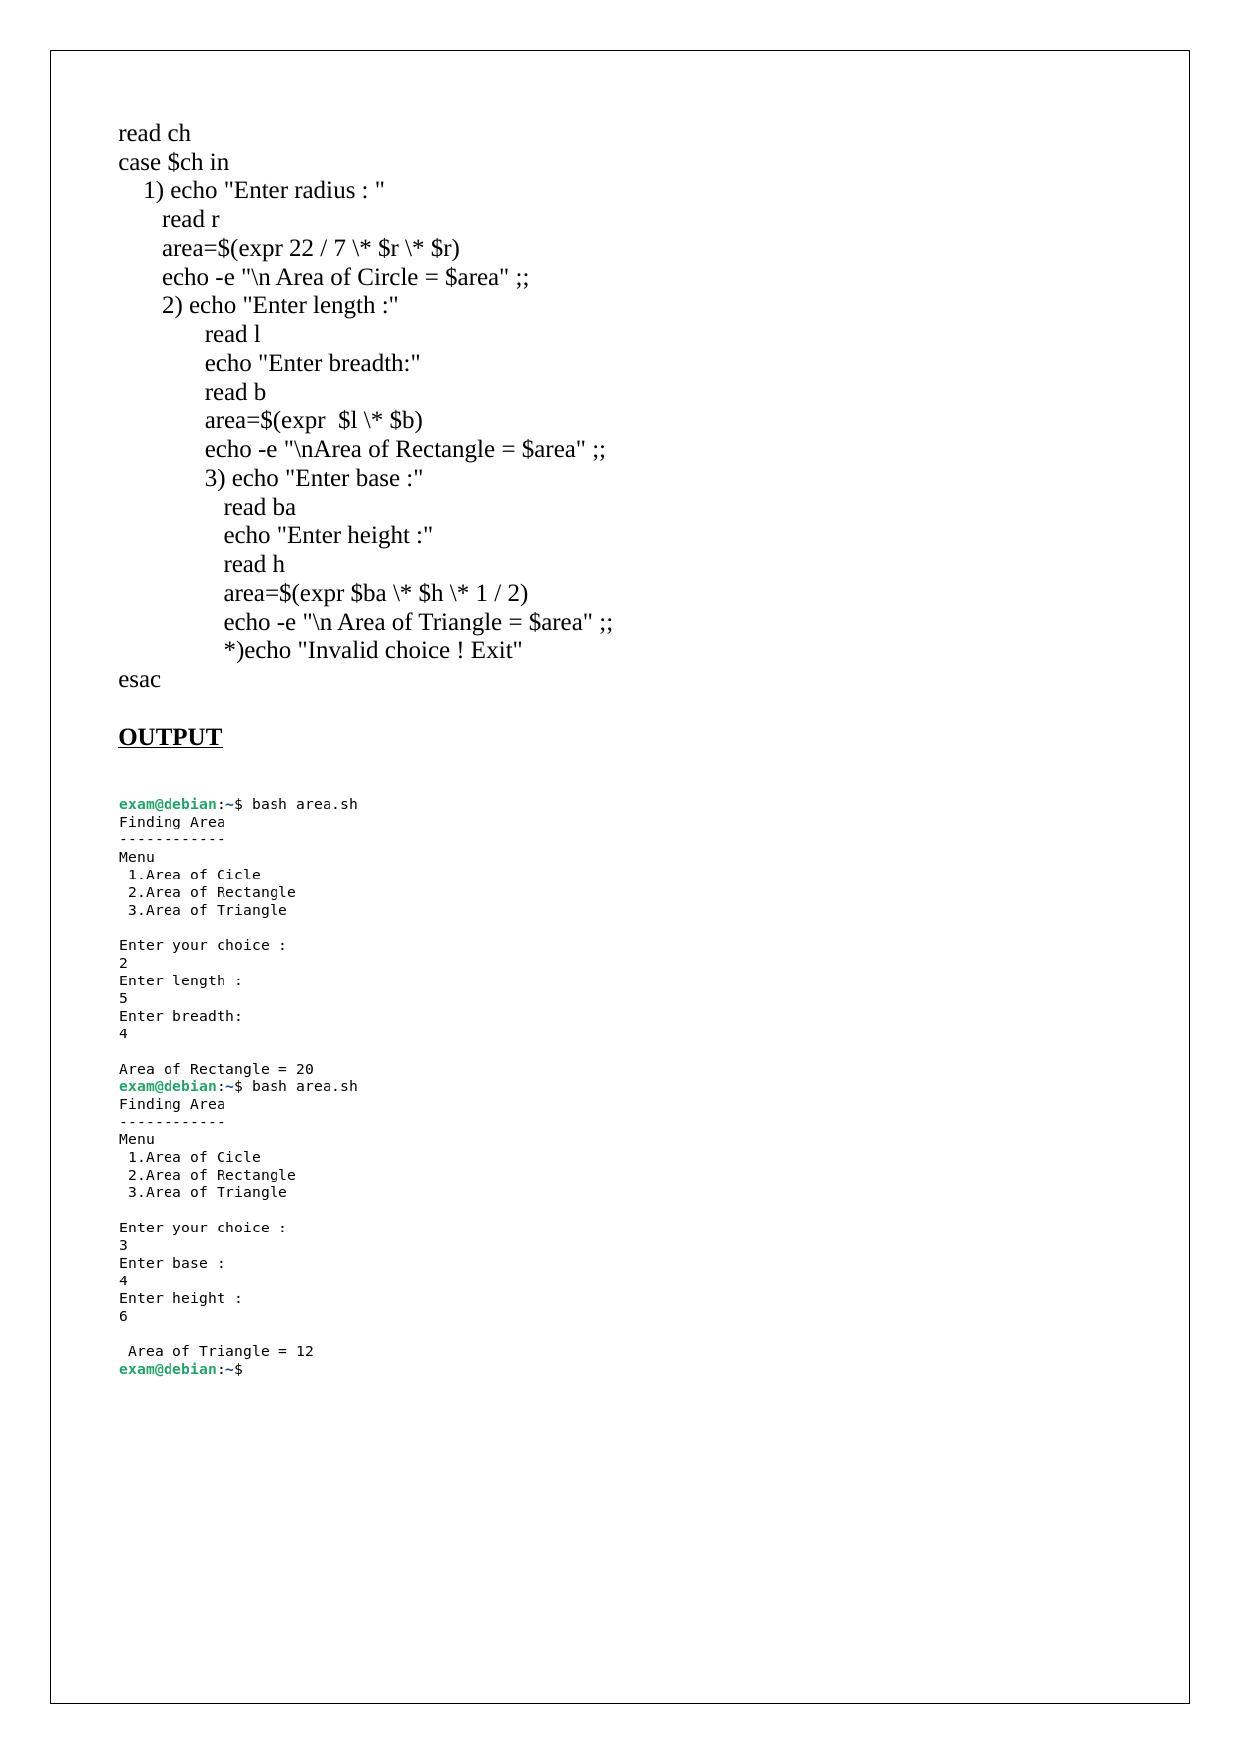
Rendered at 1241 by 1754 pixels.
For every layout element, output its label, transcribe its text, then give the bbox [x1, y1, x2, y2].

text esac [118, 664, 1122, 693]
text OUTPUT [118, 722, 1122, 751]
text echo -e "\nArea of Rectangle = $area" ;; [118, 434, 1122, 463]
text *)echo "Invalid choice ! Exit" [118, 636, 1122, 664]
text read b [118, 377, 1122, 406]
text area=$(expr $ba \* $h \* 1 / 2) [118, 578, 1122, 607]
text read h [118, 549, 1122, 578]
text 1) echo "Enter radius : " [118, 176, 1122, 204]
text read r [118, 204, 1122, 233]
text echo -e "\n Area of Circle = $area" ;; [118, 262, 1122, 291]
text 3) echo "Enter base :" [118, 463, 1122, 492]
text read l [118, 319, 1122, 348]
text echo "Enter breadth:" [118, 348, 1122, 377]
text case $ch in [118, 147, 1122, 176]
text area=$(expr 22 / 7 \* $r \* $r) [118, 233, 1122, 262]
text area=$(expr $l \* $b) [118, 406, 1122, 434]
text echo -e "\n Area of Triangle = $area" ;; [118, 607, 1122, 636]
text read ch [118, 118, 1122, 147]
text read ba [118, 492, 1122, 521]
text 2) echo "Enter length :" [118, 291, 1122, 319]
text echo "Enter height :" [118, 521, 1122, 549]
